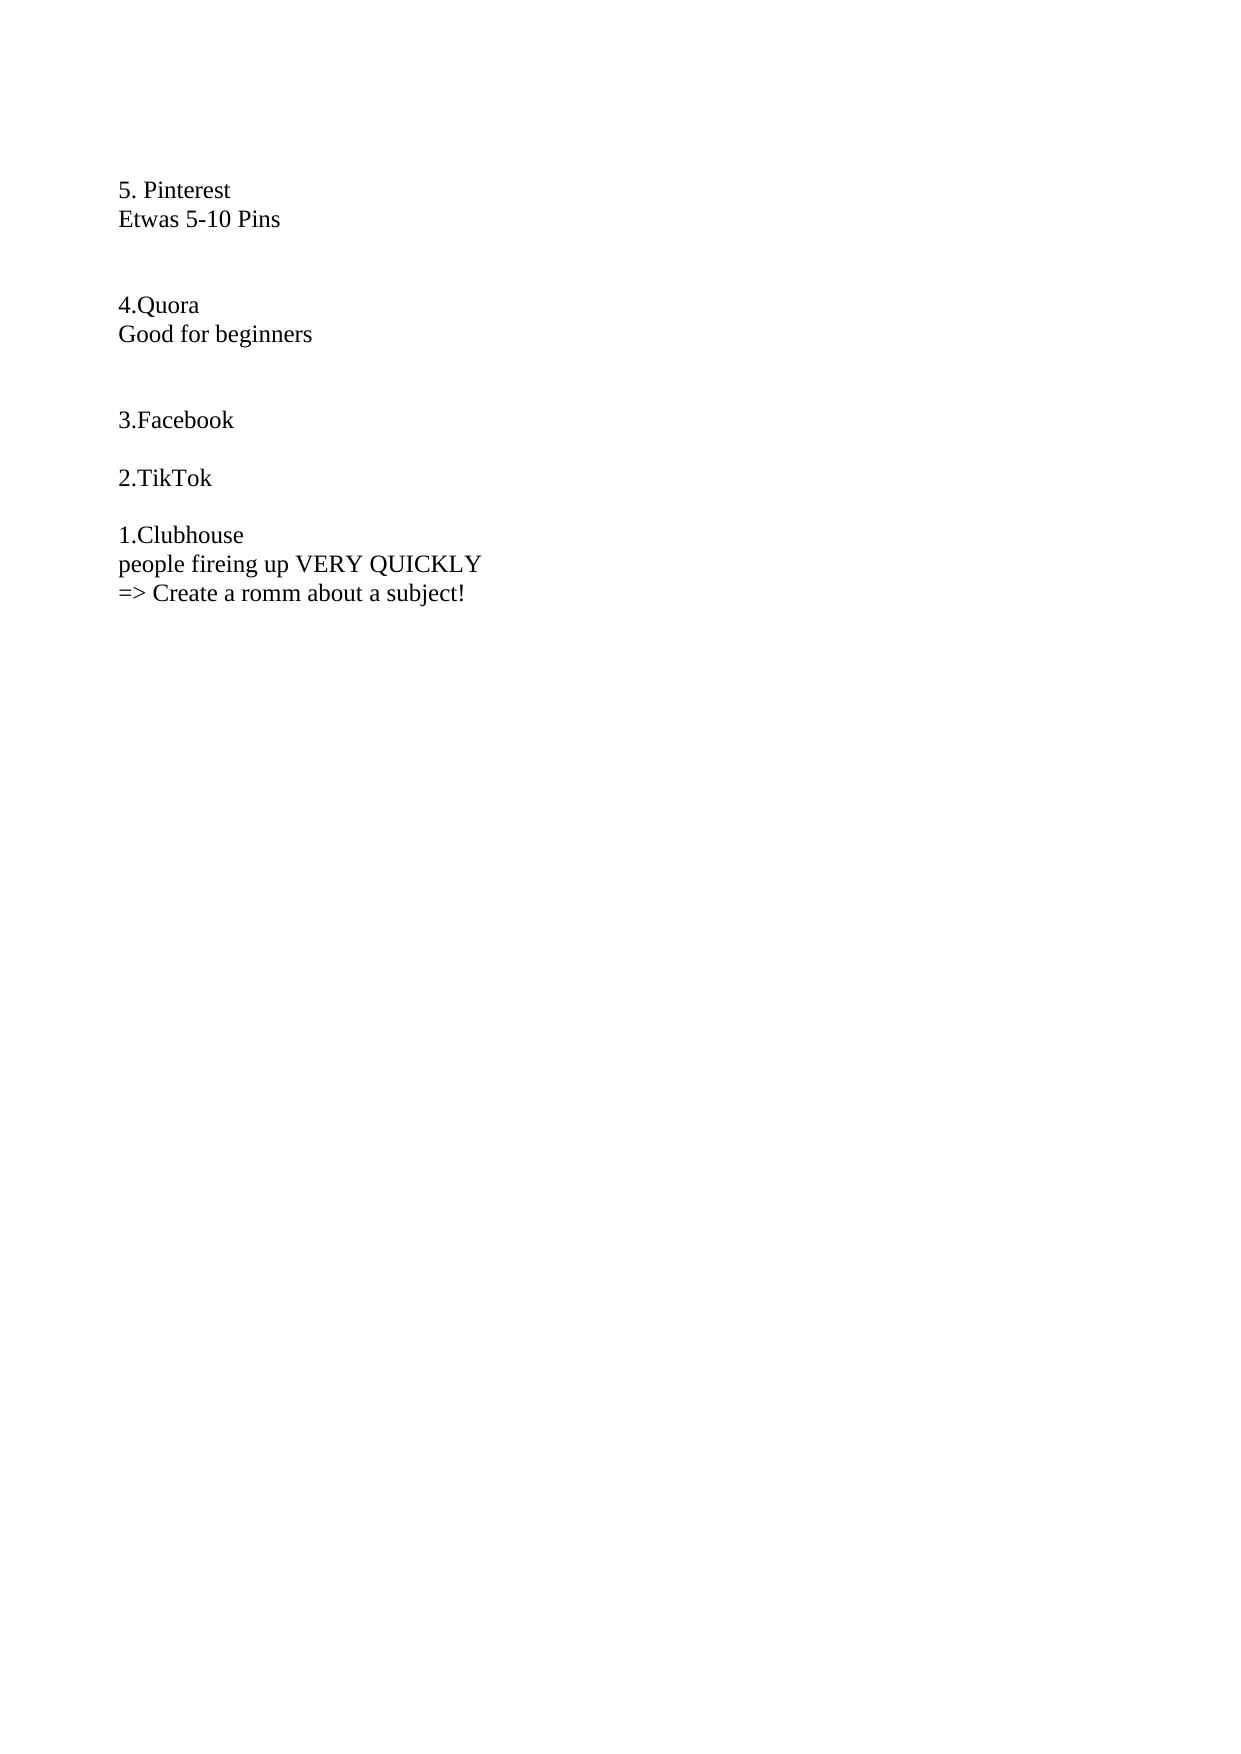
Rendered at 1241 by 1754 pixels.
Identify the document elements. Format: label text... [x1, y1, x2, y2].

text people fireing up VERY QUICKLY [118, 549, 1122, 578]
text 1.Clubhouse [118, 521, 1122, 549]
text 5. Pinterest [118, 176, 1122, 204]
text Good for beginners [118, 319, 1122, 348]
text 2.TikTok [118, 463, 1122, 492]
text 4.Quora [118, 291, 1122, 319]
text Etwas 5-10 Pins [118, 204, 1122, 233]
text 3.Facebook [118, 406, 1122, 434]
text => Create a romm about a subject! [118, 578, 1122, 607]
